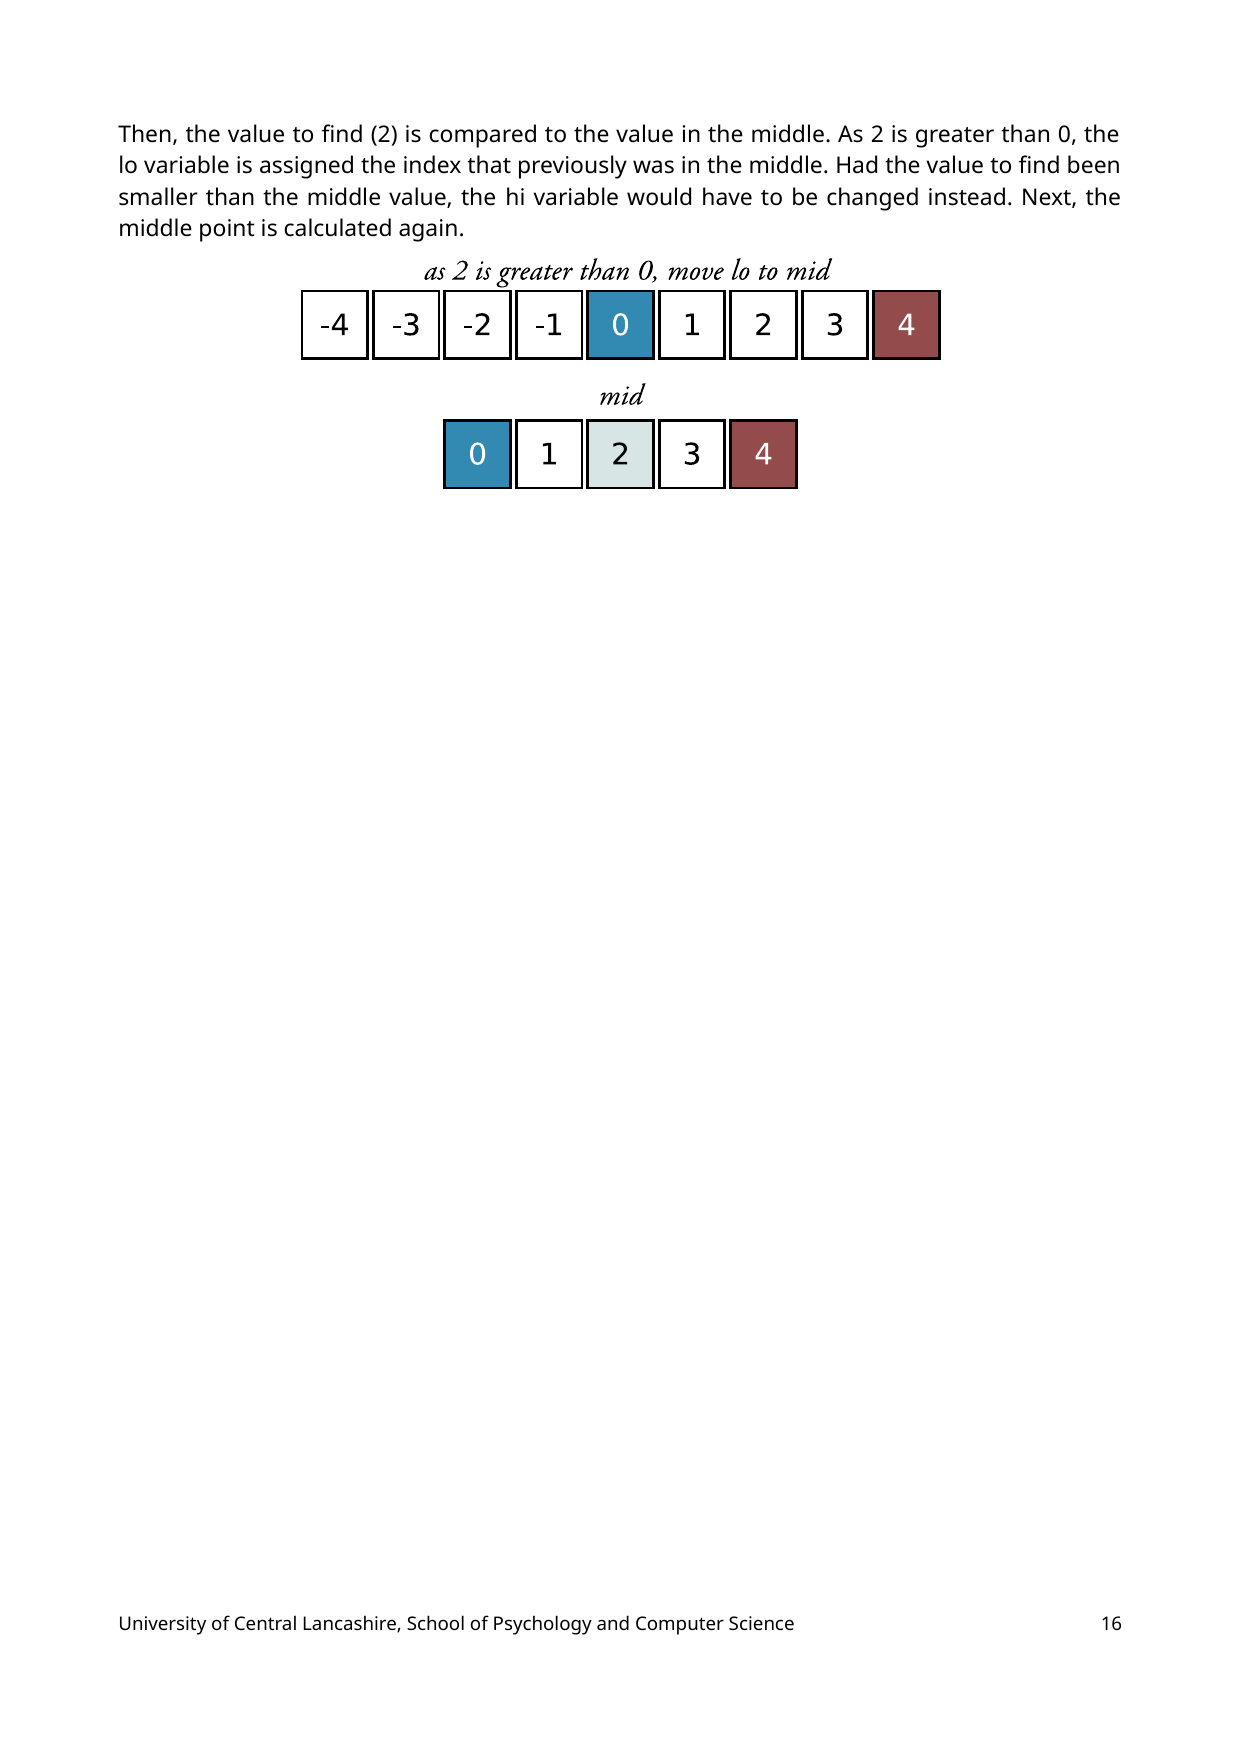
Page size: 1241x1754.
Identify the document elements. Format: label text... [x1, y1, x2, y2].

text Then, the value to find (2) is compared to the value in the middle. As 2 is greater than 0, the lo variable is assigned the index that previously was in the middle. Had the value to find been smaller than the middle value, the hi variable would have to be changed instead. Next, the middle point is calculated again. [118, 118, 1122, 243]
